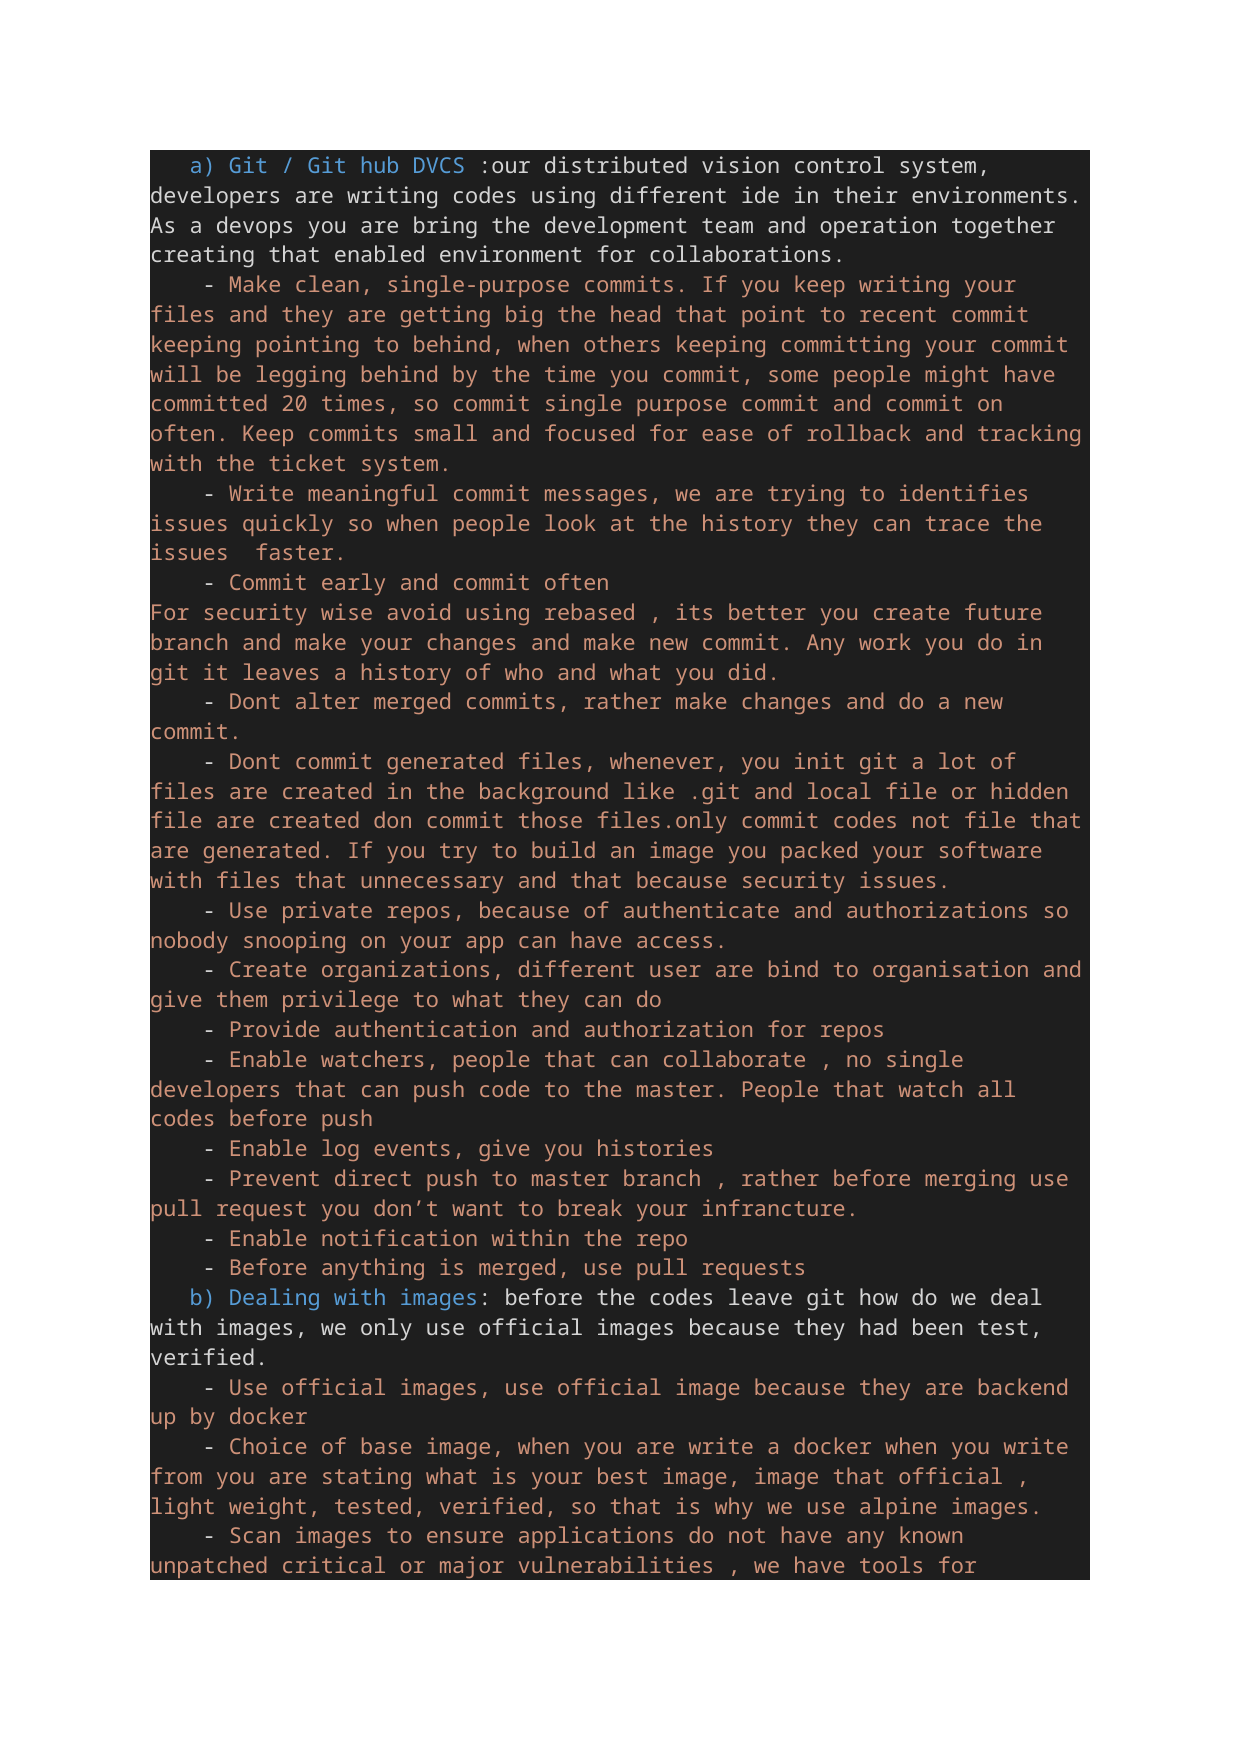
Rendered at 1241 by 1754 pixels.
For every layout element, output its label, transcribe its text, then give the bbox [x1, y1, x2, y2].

text - Scan images to ensure applications do not have any known unpatched critical or major vulnerabilities , we have tools for [150, 1520, 1090, 1580]
text - Use official images, use official image because they are backend up by docker [150, 1371, 1090, 1431]
text - Use private repos, because of authenticate and authorizations so nobody snooping on your app can have access. [150, 895, 1090, 954]
text - Commit early and commit often [150, 567, 1090, 597]
text a) Git / Git hub DVCS :our distributed vision control system, developers are writing codes using different ide in their environments. As a devops you are bring the development team and operation together creating that enabled environment for collaborations. [150, 150, 1090, 269]
text - Choice of base image, when you are write a docker when you write from you are stating what is your best image, image that official , light weight, tested, verified, so that is why we use alpine images. [150, 1431, 1090, 1520]
text - Provide authentication and authorization for repos [150, 1014, 1090, 1044]
text - Enable log events, give you histories [150, 1133, 1090, 1163]
text - Write meaningful commit messages, we are trying to identifies issues quickly so when people look at the history they can trace the issues faster. [150, 478, 1090, 567]
text - Create organizations, different user are bind to organisation and give them privilege to what they can do [150, 954, 1090, 1014]
text - Enable watchers, people that can collaborate , no single developers that can push code to the master. People that watch all codes before push [150, 1044, 1090, 1133]
text - Make clean, single-purpose commits. If you keep writing your files and they are getting big the head that point to recent commit keeping pointing to behind, when others keeping committing your commit will be legging behind by the time you commit, some people might have committed 20 times, so commit single purpose commit and commit on often. Keep commits small and focused for ease of rollback and tracking with the ticket system. [150, 269, 1090, 478]
text - Before anything is merged, use pull requests [150, 1252, 1090, 1282]
text - Dont alter merged commits, rather make changes and do a new commit. [150, 686, 1090, 746]
text b) Dealing with images: before the codes leave git how do we deal with images, we only use official images because they had been test, verified. [150, 1282, 1090, 1371]
text For security wise avoid using rebased , its better you create future branch and make your changes and make new commit. Any work you do in git it leaves a history of who and what you did. [150, 597, 1090, 686]
text - Prevent direct push to master branch , rather before merging use pull request you don’t want to break your infrancture. [150, 1163, 1090, 1222]
text - Dont commit generated files, whenever, you init git a lot of files are created in the background like .git and local file or hidden file are created don commit those files.only commit codes not file that are generated. If you try to build an image you packed your software with files that unnecessary and that because security issues. [150, 746, 1090, 895]
text - Enable notification within the repo [150, 1222, 1090, 1252]
